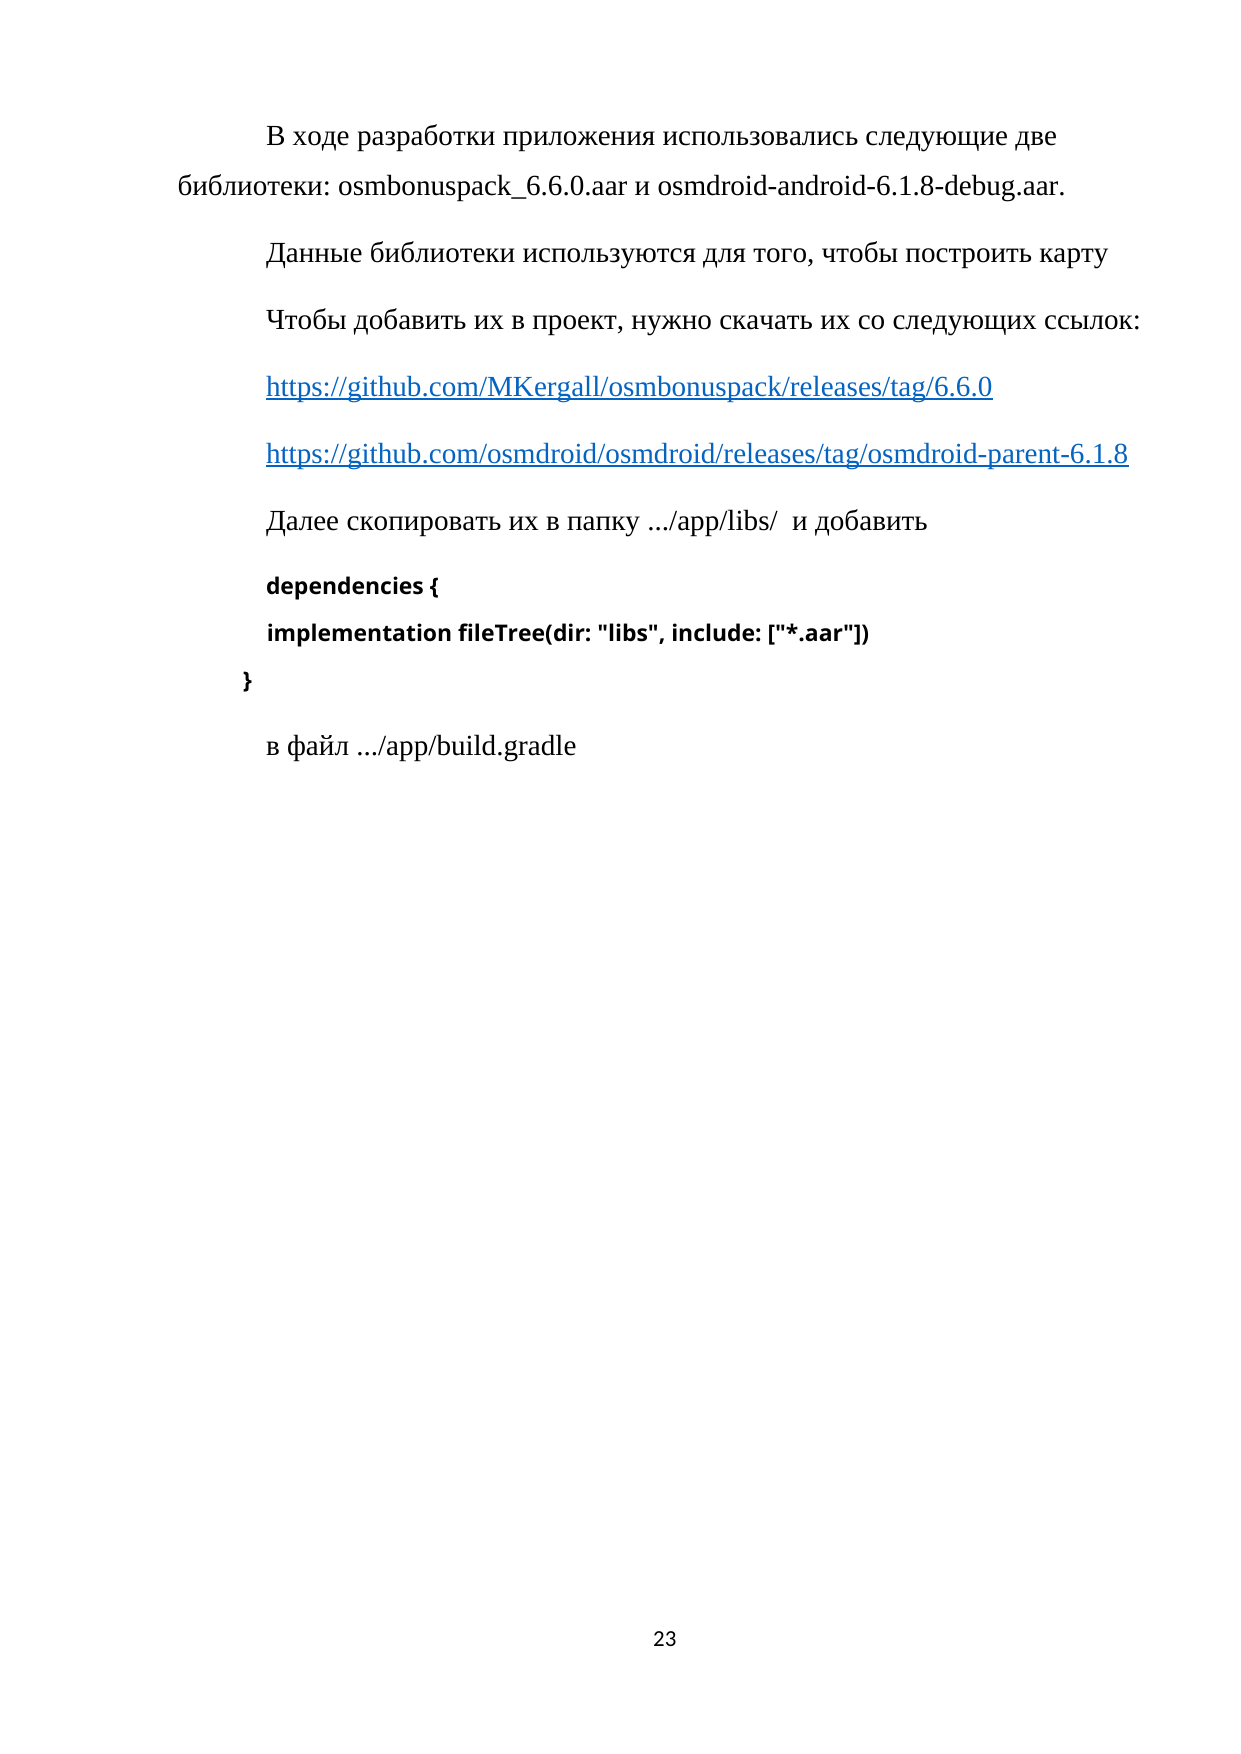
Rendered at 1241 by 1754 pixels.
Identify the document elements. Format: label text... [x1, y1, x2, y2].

text Данные библиотеки используются для того, чтобы построить карту [177, 235, 1152, 269]
text https://github.com/MKergall/osmbonuspack/releases/tag/6.6.0 [177, 369, 1152, 403]
text Чтобы добавить их в проект, нужно скачать их со следующих ссылок: [177, 302, 1152, 336]
text в файл .../app/build.gradle [177, 728, 1152, 761]
text Далее скопировать их в папку .../app/libs/ и добавить [177, 503, 1152, 537]
text https://github.com/osmdroid/osmdroid/releases/tag/osmdroid-parent-6.1.8 [177, 436, 1152, 470]
text dependencies { implementation fileTree(dir: "libs", include: ["*.aar"]) } [177, 570, 1152, 695]
text В ходе разработки приложения использовались следующие две библиотеки: osmbonuspack_6.6.0.aar и osmdroid-android-6.1.8-debug.aar. [177, 118, 1152, 202]
